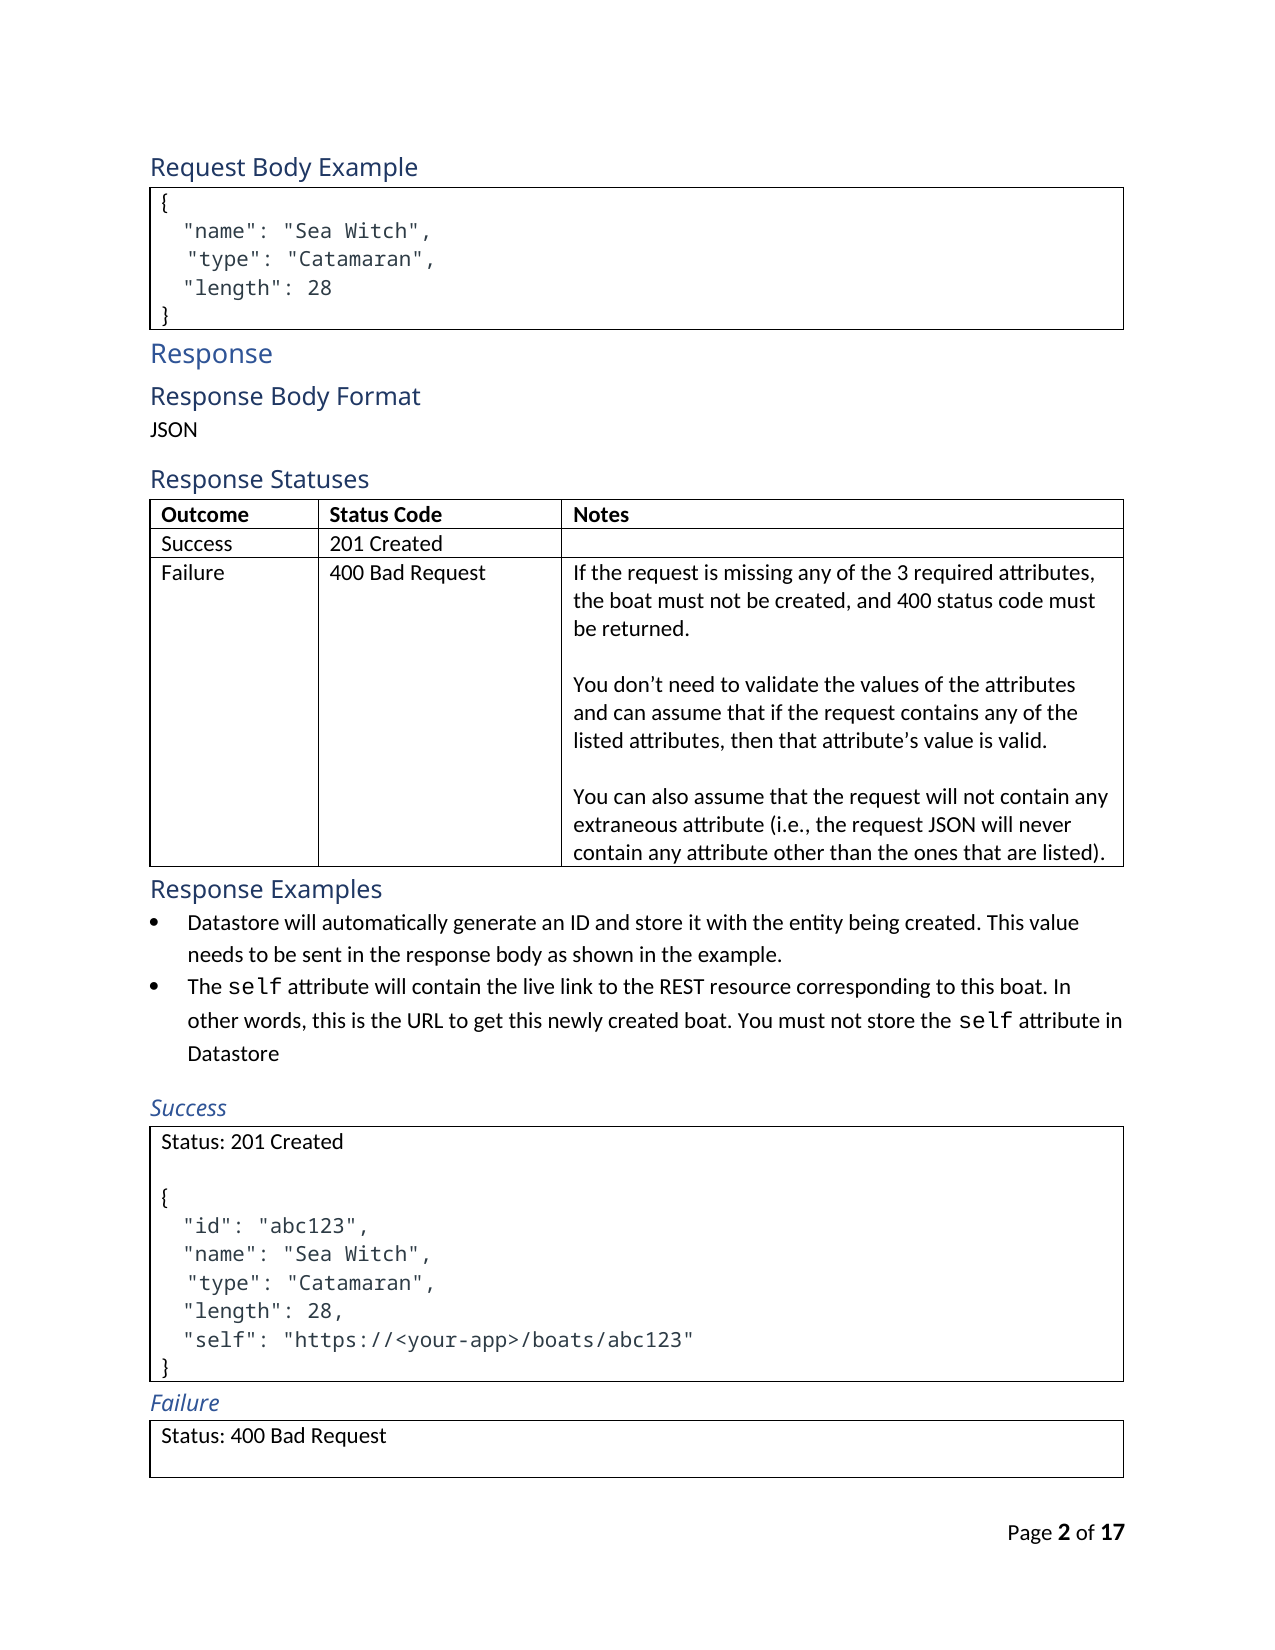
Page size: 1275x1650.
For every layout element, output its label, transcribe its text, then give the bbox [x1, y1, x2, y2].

text JSON [150, 415, 1125, 443]
table_header Outcome [151, 500, 318, 528]
table_cell If the request is missing any of the 3 required attributes, the boat must not be created, and 400 status code must be returned. You don’t need to validate the values of the attributes and can assume that if the request contains any of the listed attributes, then that attribute’s value is valid. You can also assume that the request will not contain any extraneous attribute (i.e., the request JSON will never contain any attribute other than the ones that are listed). [562, 558, 1123, 866]
subtitle Response Body Format [150, 378, 1125, 412]
subtitle Failure [150, 1386, 1125, 1418]
list The self attribute will contain the live link to the REST resource corresponding to this boat. In other words, this is the URL to get this newly created boat. You must not store the self attribute in Datastore [150, 972, 1125, 1067]
subtitle Response [150, 334, 1125, 371]
list Datastore will automatically generate an ID and store it with the entity being created. This value needs to be sent in the response body as shown in the example. [150, 908, 1125, 968]
subtitle Success [150, 1092, 1125, 1123]
subtitle Request Body Example [150, 150, 1125, 184]
table_cell 201 Created [319, 529, 561, 557]
table_header { "name": "Sea Witch", "type": "Catamaran", "length": 28 } [151, 188, 1123, 329]
subtitle Response Statuses [150, 462, 1125, 496]
table_header Status: 201 Created { "id": "abc123", "name": "Sea Witch", "type": "Catamaran", "length": 28, "self": "https://<your-app>/boats/abc123" } [151, 1127, 1123, 1381]
table_cell [562, 529, 1123, 557]
subtitle Response Examples [150, 871, 1125, 905]
table_cell 400 Bad Request [319, 558, 561, 866]
table_cell Failure [151, 558, 318, 866]
table_header Status Code [319, 500, 561, 528]
table_cell Success [151, 529, 318, 557]
table_header Notes [562, 500, 1123, 528]
table_header Status: 400 Bad Request [151, 1421, 1123, 1477]
